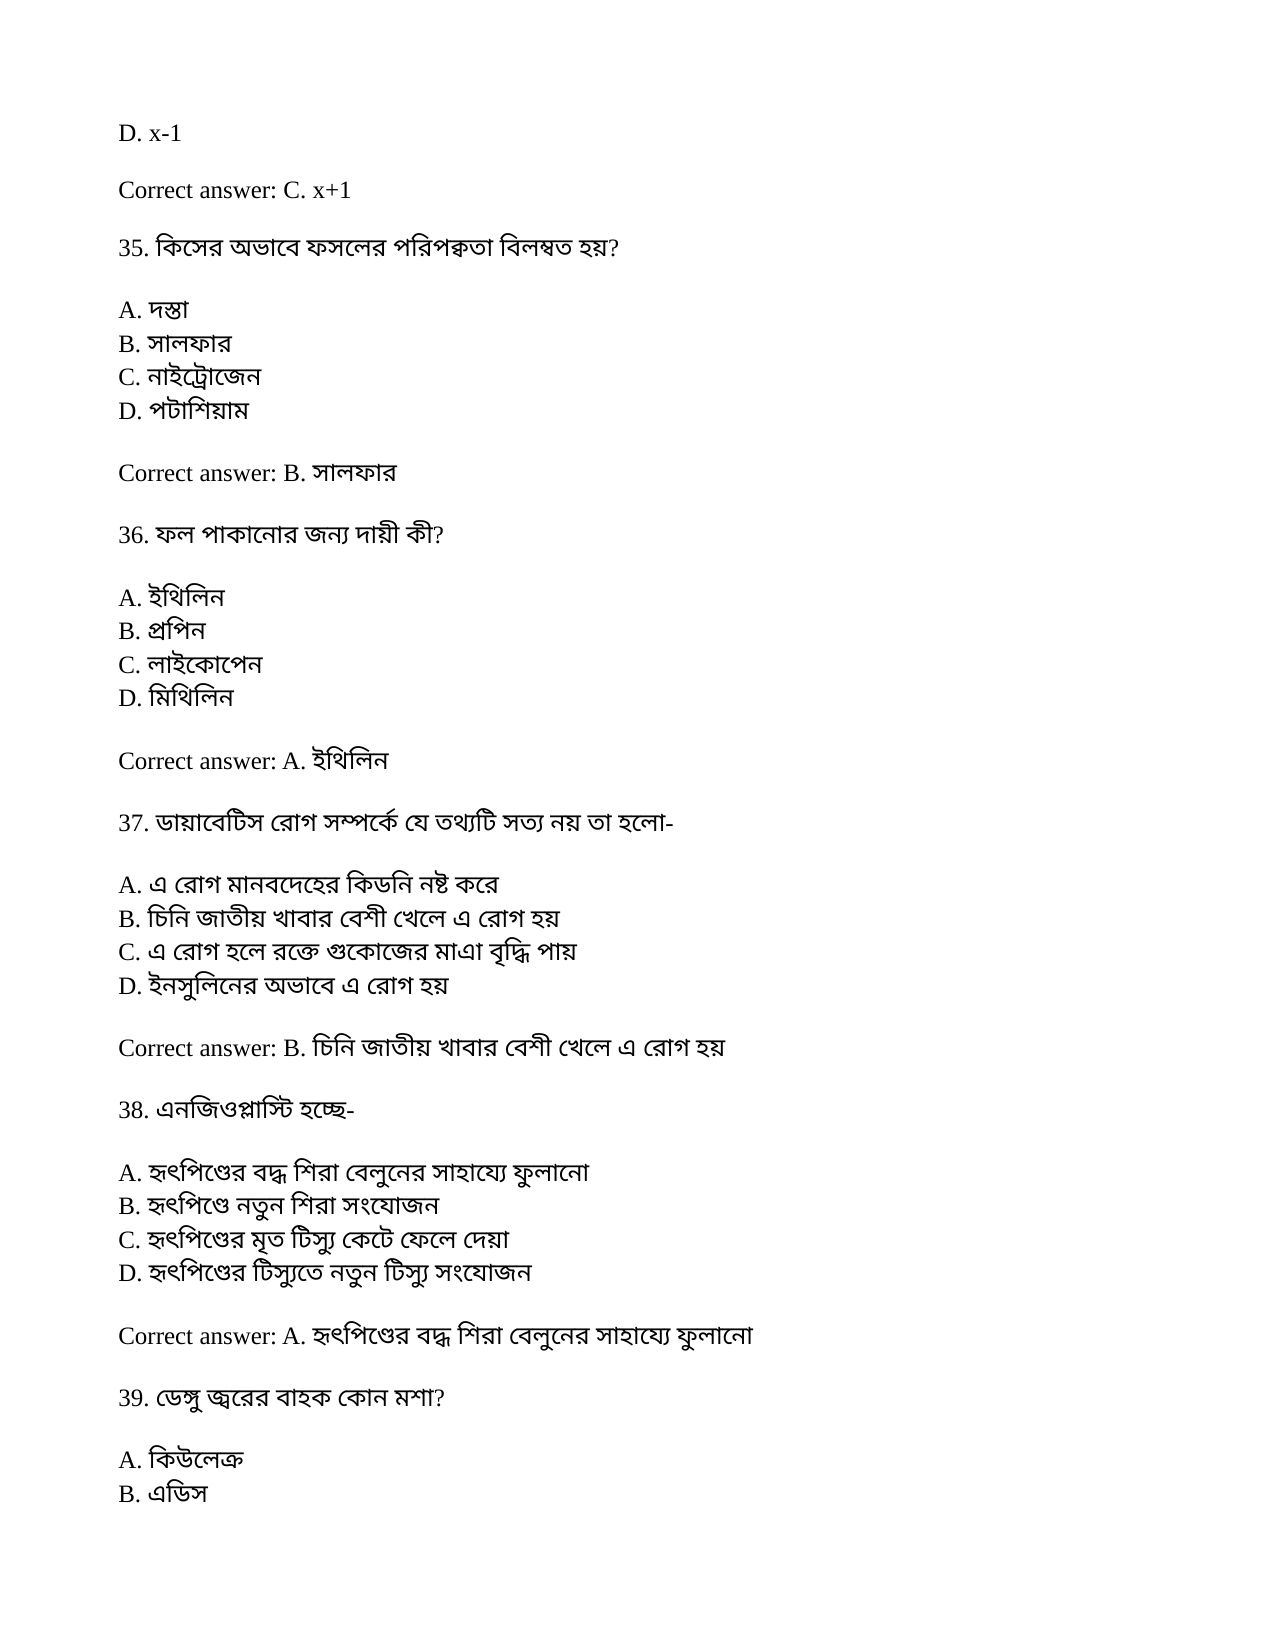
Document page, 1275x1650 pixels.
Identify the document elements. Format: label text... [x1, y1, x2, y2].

text C. লাইকোপেন [118, 650, 1157, 683]
text B. সালফার [118, 329, 1157, 362]
text B. প্রপিন [118, 616, 1157, 650]
text B. হৃৎপিণ্ডে নতুন শিরা সংযোজন [118, 1191, 1157, 1225]
text C. এ রোগ হলে রক্তে গুকোজের মাএা বৃদ্ধি পায় [118, 937, 1157, 971]
text Correct answer: A. ইথিলিন [118, 746, 1157, 779]
text 36. ফল পাকানোর জন্য দায়ী কী? [118, 521, 1157, 554]
text D. x-1 [118, 118, 1157, 147]
text Correct answer: A. হৃৎপিণ্ডের বদ্ধ শিরা বেলুনের সাহায্যে ফুলানো [118, 1321, 1157, 1354]
text D. পটাশিয়াম [118, 396, 1157, 429]
text Correct answer: B. সালফার [118, 458, 1157, 492]
text 35. কিসের অভাবে ফসলের পরিপক্বতা বিলম্বত হয়? [118, 233, 1157, 267]
text D. মিথিলিন [118, 683, 1157, 717]
text 38. এনজিওপ্লাস্টি হচ্ছে- [118, 1096, 1157, 1129]
text A. কিউলেক্র [118, 1445, 1157, 1479]
text A. দস্তা [118, 295, 1157, 329]
text C. নাইট্রোজেন [118, 362, 1157, 396]
text A. হৃৎপিণ্ডের বদ্ধ শিরা বেলুনের সাহায্যে ফুলানো [118, 1158, 1157, 1191]
text A. এ রোগ মানবদেহের কিডনি নষ্ট করে [118, 870, 1157, 904]
text D. ইনসুলিনের অভাবে এ রোগ হয় [118, 971, 1157, 1004]
text Correct answer: C. x+1 [118, 176, 1157, 204]
text B. এডিস [118, 1479, 1157, 1512]
text C. হৃৎপিণ্ডের মৃত টিস্যু কেটে ফেলে দেয়া [118, 1225, 1157, 1258]
text Correct answer: B. চিনি জাতীয় খাবার বেশী খেলে এ রোগ হয় [118, 1033, 1157, 1067]
text D. হৃৎপিণ্ডের টিস্যুতে নতুন টিস্যু সংযোজন [118, 1258, 1157, 1292]
text 39. ডেঙ্গু জ্বরের বাহক কোন মশা? [118, 1383, 1157, 1417]
text 37. ডায়াবেটিস রোগ সম্পর্কে যে তথ্যটি সত্য নয় তা হলো- [118, 808, 1157, 842]
text A. ইথিলিন [118, 583, 1157, 616]
text B. চিনি জাতীয় খাবার বেশী খেলে এ রোগ হয় [118, 904, 1157, 937]
